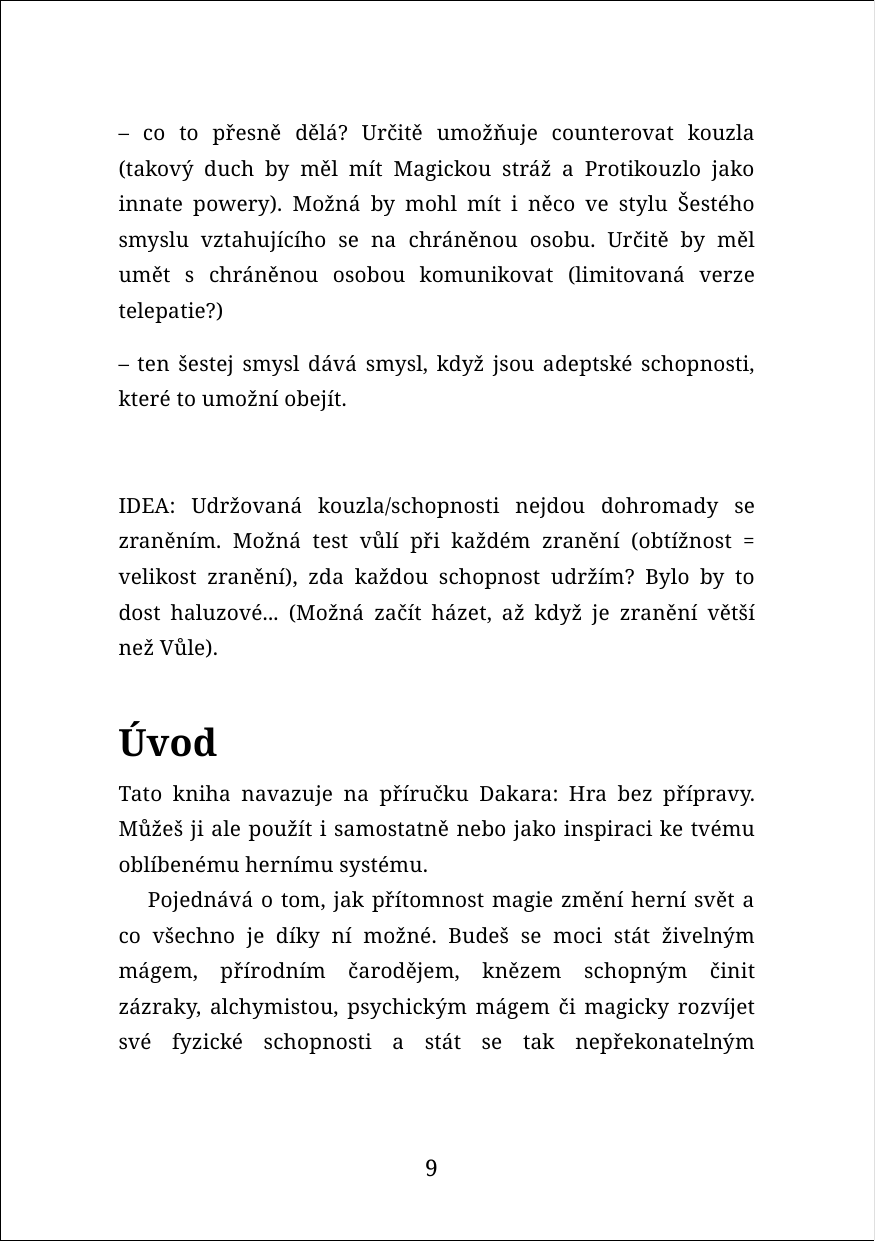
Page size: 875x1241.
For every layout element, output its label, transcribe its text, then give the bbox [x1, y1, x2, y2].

subtitle Úvod [118, 716, 756, 767]
text – ten šestej smysl dává smysl, když jsou adeptské schopnosti, které to umožní obejít. [118, 349, 756, 413]
text IDEA: Udržovaná kouzla/schopnosti nejdou dohromady se zraněním. Možná test vůlí při každém zranění (obtížnost = velikost zranění), zda každou schopnost udržím? Bylo by to dost haluzové... (Možná začít házet, až když je zranění větší než Vůle). [118, 491, 756, 662]
text – co to přesně dělá? Určitě umožňuje counterovat kouzla (takový duch by měl mít Magickou stráž a Protikouzlo jako innate powery). Možná by mohl mít i něco ve stylu Šestého smyslu vztahujícího se na chráněnou osobu. Určitě by měl umět s chráněnou osobou komunikovat (limitovaná verze telepatie?) [118, 118, 756, 324]
text Tato kniha navazuje na příručku Dakara: Hra bez přípravy. Můžeš ji ale použít i samostatně nebo jako inspiraci ke tvému oblíbenému hernímu systému. Pojednává o tom, jak přítomnost magie změní herní svět a co všechno je díky ní možné. Budeš se moci stát živelným mágem, přírodním čarodějem, knězem schopným činit zázraky, alchymistou, psychickým mágem či magicky rozvíjet své fyzické schopnosti a stát se tak nepřekonatelným [118, 779, 756, 1056]
